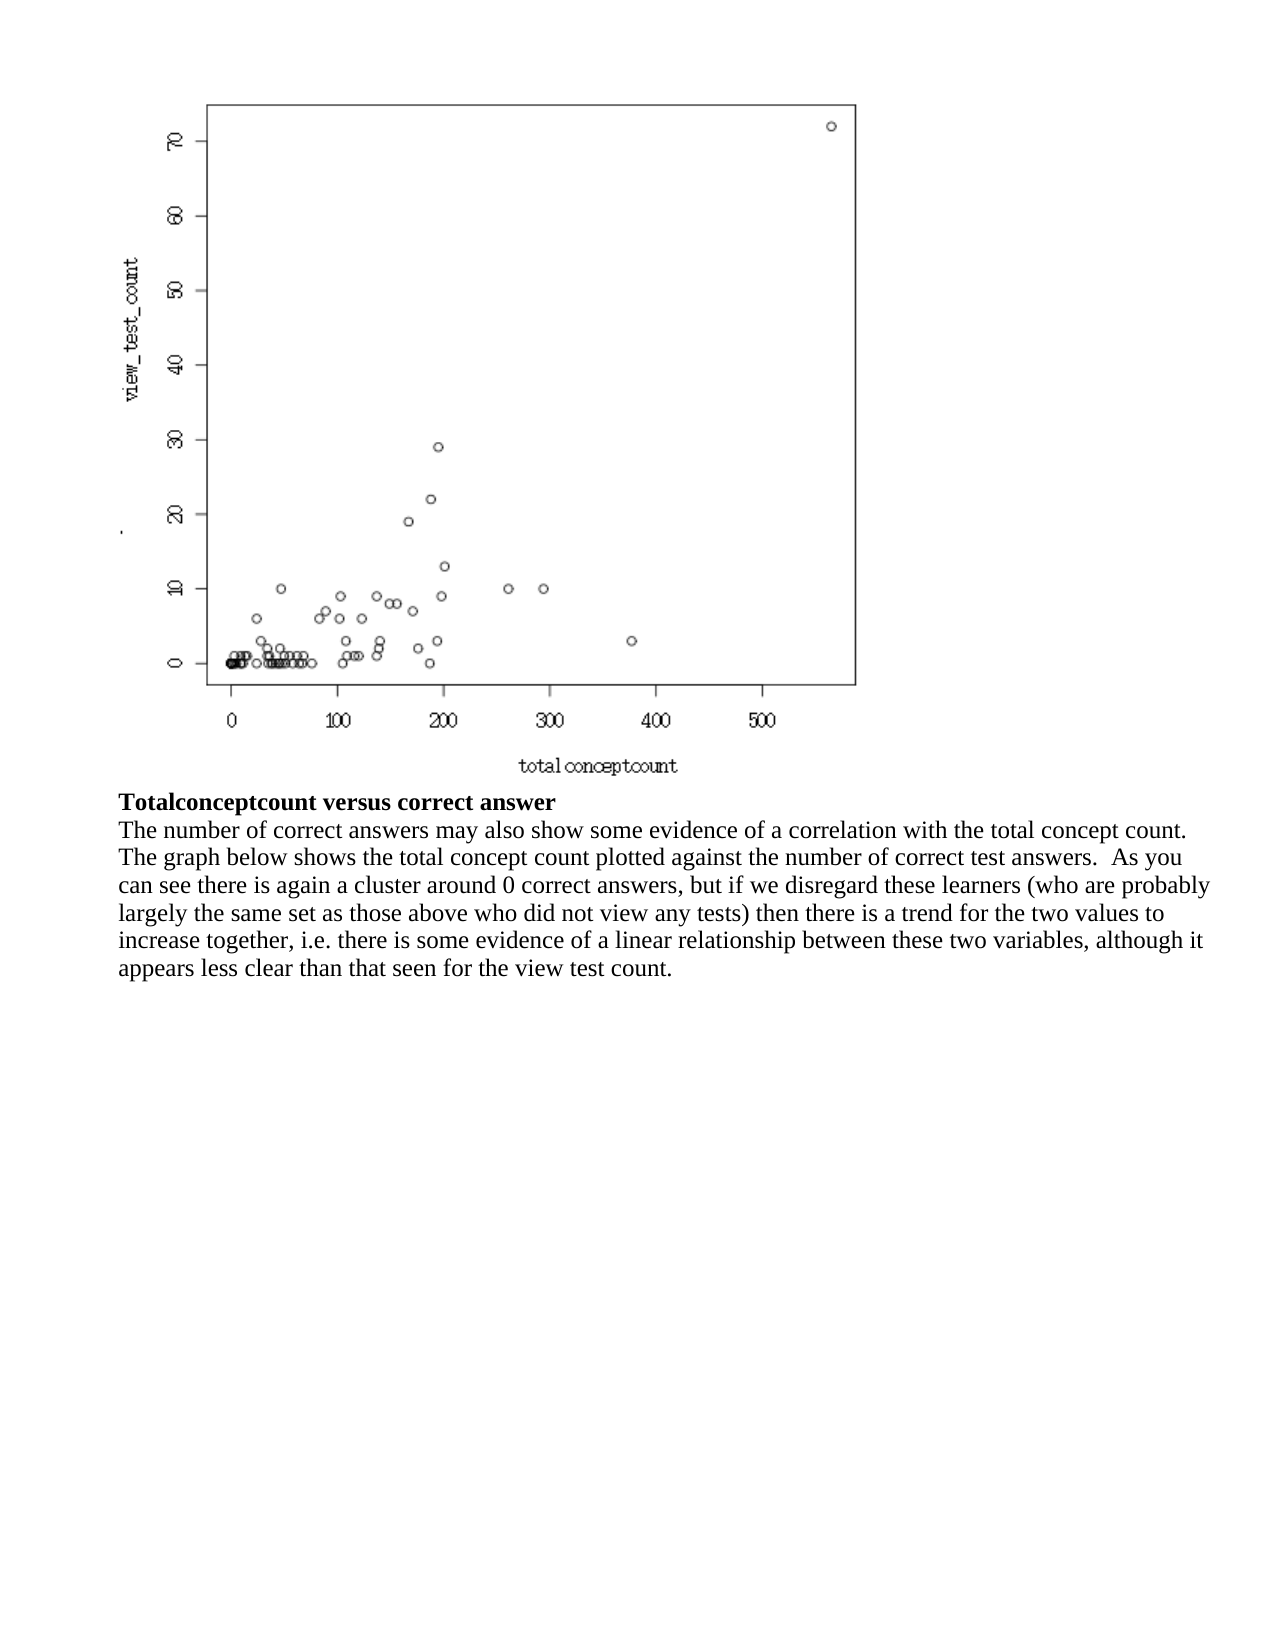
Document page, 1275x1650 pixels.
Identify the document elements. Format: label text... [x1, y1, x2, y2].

picture [118, 59, 876, 788]
text Totalconceptcount versus correct answer The number of correct answers may also show some evidence of a correlation with the total concept count. The graph below shows the total concept count plotted against the number of correct test answers. As you can see there is again a cluster around 0 correct answers, but if we disregard these learners (who are probably largely the same set as those above who did not view any tests) then there is a trend for the two values to increase together, i.e. there is some evidence of a linear relationship between these two variables, although it appears less clear than that seen for the view test count. [118, 59, 1216, 1010]
